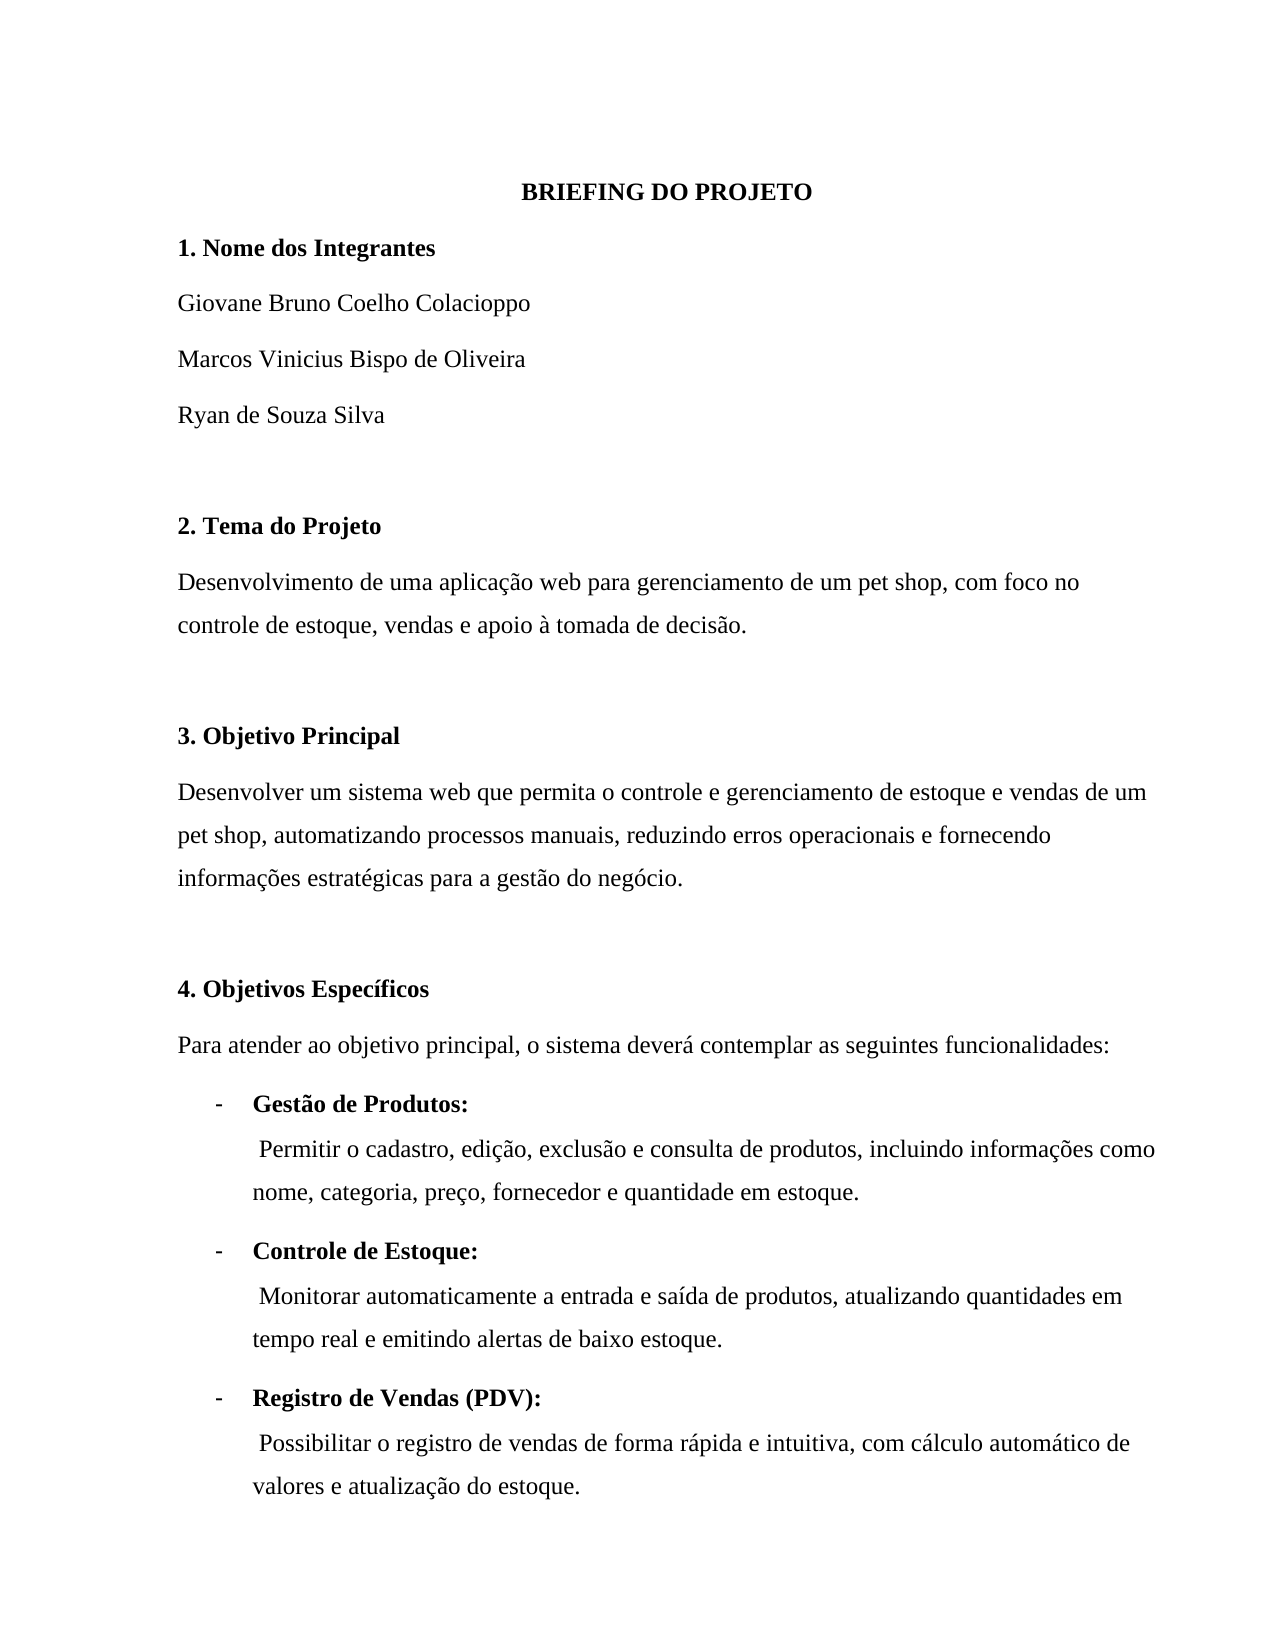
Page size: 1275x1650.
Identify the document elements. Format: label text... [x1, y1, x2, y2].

list Gestão de Produtos: Permitir o cadastro, edição, exclusão e consulta de produtos, incluindo informações como nome, categoria, preço, fornecedor e quantidade em estoque. [215, 1085, 1157, 1206]
text Desenvolvimento de uma aplicação web para gerenciamento de um pet shop, com foco no controle de estoque, vendas e apoio à tomada de decisão. [177, 567, 1157, 638]
list Registro de Vendas (PDV): Possibilitar o registro de vendas de forma rápida e intuitiva, com cálculo automático de valores e atualização do estoque. [215, 1380, 1157, 1500]
text 3. Objetivo Principal [177, 721, 1157, 750]
text 1. Nome dos Integrantes [177, 233, 1157, 262]
text 4. Objetivos Específicos [177, 974, 1157, 1003]
list Controle de Estoque: Monitorar automaticamente a entrada e saída de produtos, atualizando quantidades em tempo real e emitindo alertas de baixo estoque. [215, 1232, 1157, 1353]
text 2. Tema do Projeto [177, 511, 1157, 540]
text BRIEFING DO PROJETO [177, 177, 1157, 206]
text Marcos Vinicius Bispo de Oliveira [177, 344, 1157, 373]
text Ryan de Souza Silva [177, 400, 1157, 428]
text Giovane Bruno Coelho Colacioppo [177, 288, 1157, 317]
text Para atender ao objetivo principal, o sistema deverá contemplar as seguintes funcionalidades: [177, 1030, 1157, 1058]
text Desenvolver um sistema web que permita o controle e gerenciamento de estoque e vendas de um pet shop, automatizando processos manuais, reduzindo erros operacionais e fornecendo informações estratégicas para a gestão do negócio. [177, 777, 1157, 892]
